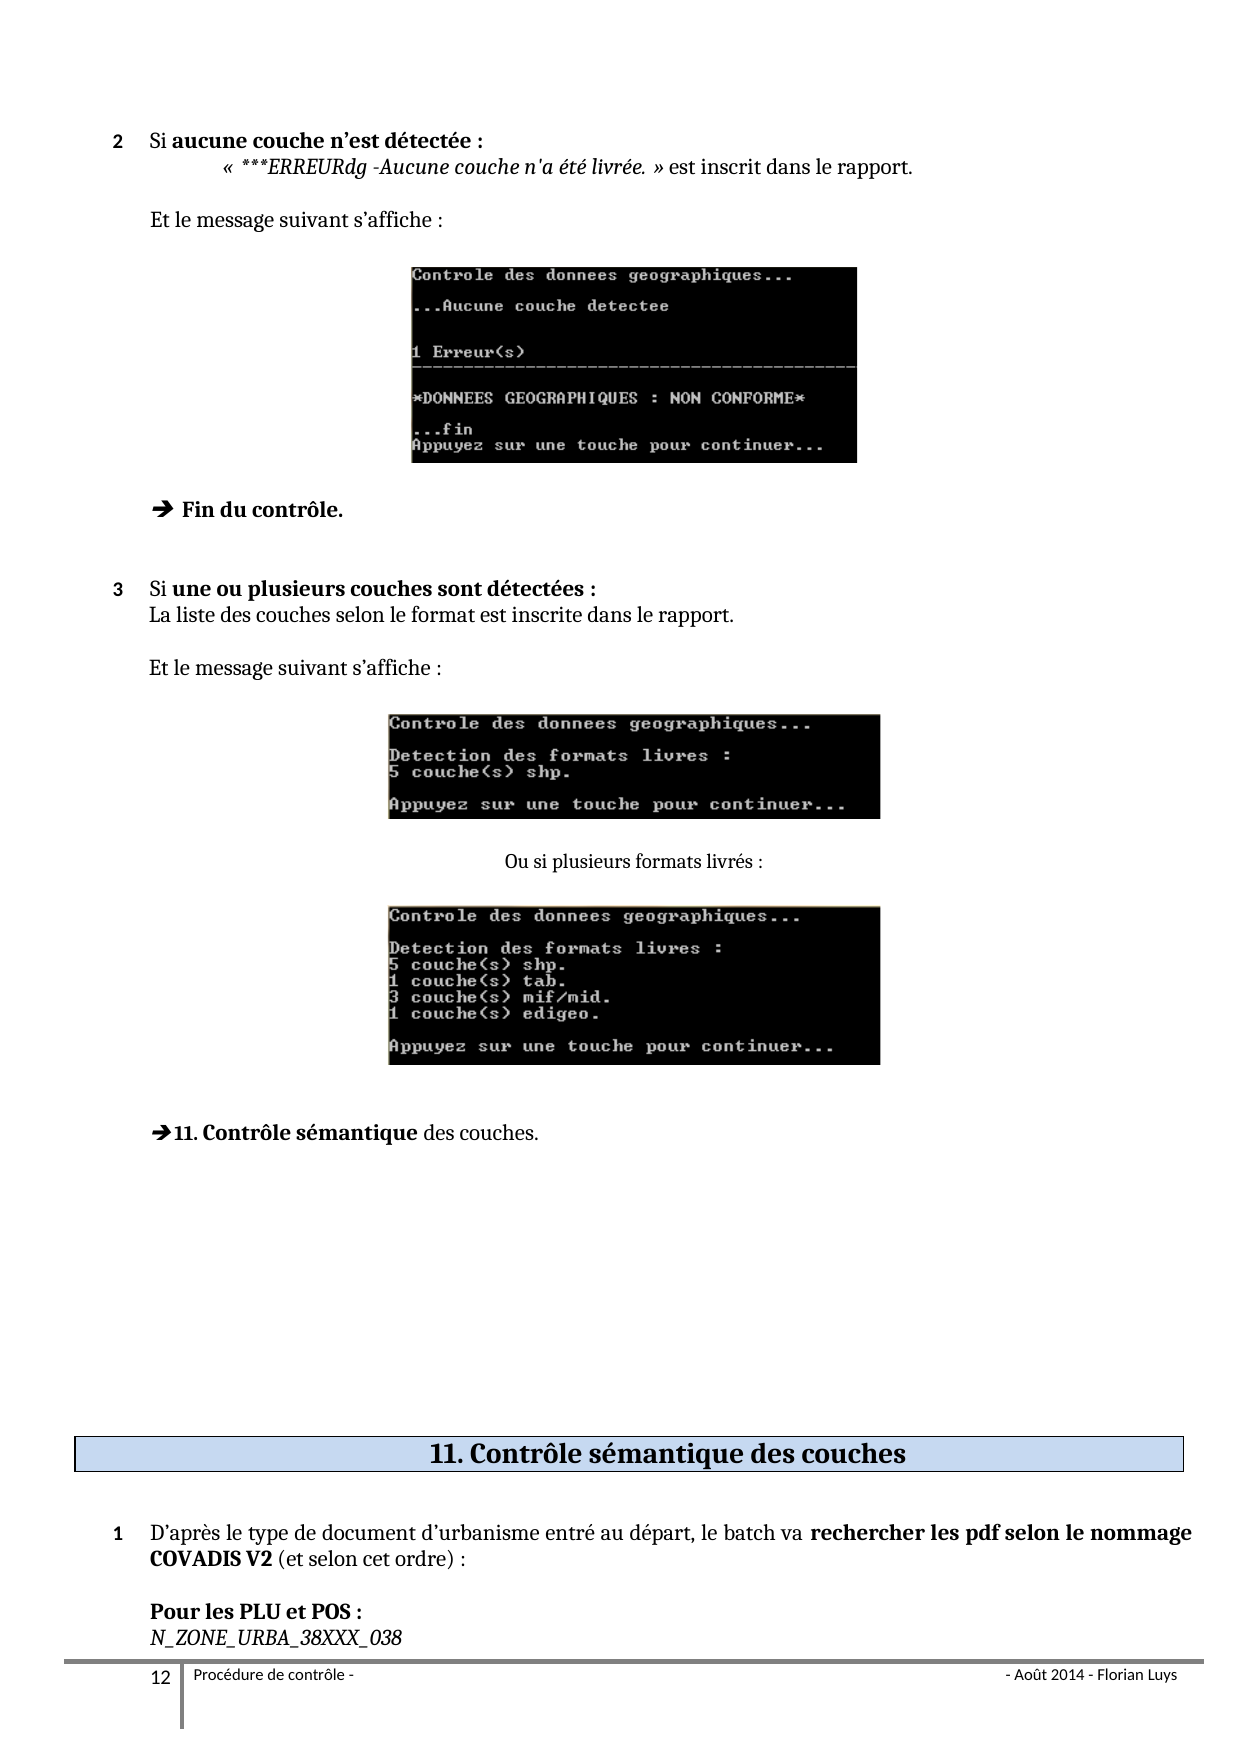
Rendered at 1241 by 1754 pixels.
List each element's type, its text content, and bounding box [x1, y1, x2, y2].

list Si une ou plusieurs couches sont détectées : [112, 575, 1193, 602]
text Et le message suivant s’affiche : [150, 207, 1193, 233]
text La liste des couches selon le format est inscrite dans le rapport. [75, 602, 1193, 628]
picture [410, 267, 858, 463]
text  11. Contrôle sémantique des couches. [75, 1120, 1193, 1146]
table_header 11. Contrôle sémantique des couches [76, 1437, 1183, 1471]
text  Fin du contrôle. [75, 496, 1193, 523]
text Ou si plusieurs formats livrés : [75, 850, 1193, 874]
picture [387, 714, 881, 819]
list D’après le type de document d’urbanisme entré au départ, le batch va rechercher les pdf selon le nommage COVADIS V2 (et selon cet ordre) : [112, 1520, 1193, 1572]
text « ***ERREURdg -Aucune couche n'a été livrée. » est inscrit dans le rapport. [150, 154, 1193, 180]
text N_ZONE_URBA_38XXX_038 [150, 1625, 597, 1651]
text Et le message suivant s’affiche : [75, 654, 1193, 681]
text Pour les PLU et POS : [150, 1599, 597, 1625]
list Si aucune couche n’est détectée : [112, 128, 1193, 154]
picture [387, 905, 881, 1065]
